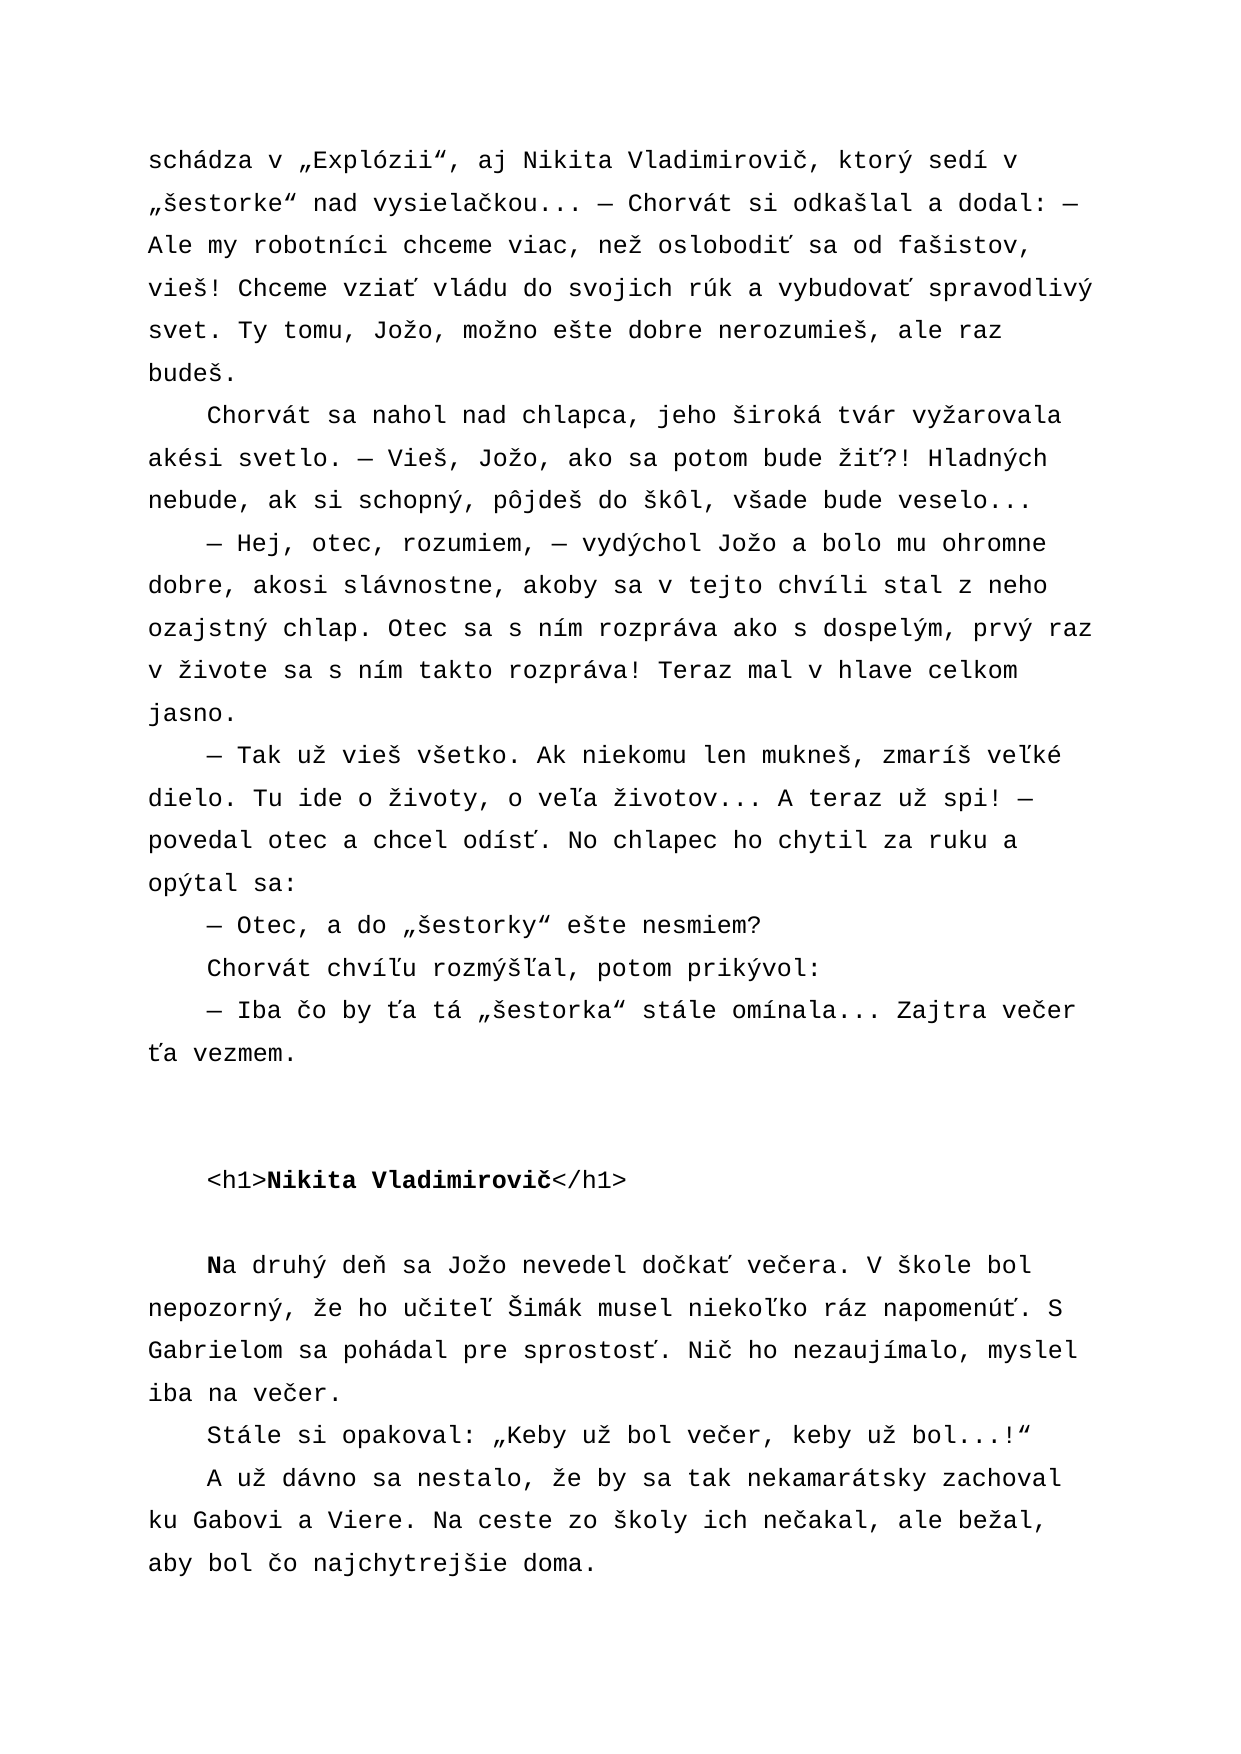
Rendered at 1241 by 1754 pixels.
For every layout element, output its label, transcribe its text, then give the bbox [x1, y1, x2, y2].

text — Hej, otec, rozumiem, — vydýchol Jožo a bolo mu ohromne dobre, akosi slávnostne, akoby sa v tejto chvíli stal z neho ozajstný chlap. Otec sa s ním rozpráva ako s dospelým, prvý raz v živote sa s ním takto rozpráva! Teraz mal v hlave celkom jasno. [148, 530, 1093, 728]
text — Tak už vieš všetko. Ak niekomu len mukneš, zmaríš veľké dielo. Tu ide o životy, o veľa životov... A teraz už spi! — povedal otec a chcel odísť. No chlapec ho chytil za ruku a opýtal sa: [148, 743, 1093, 898]
text Na druhý deň sa Jožo nevedel dočkať večera. V škole bol nepozorný, že ho učiteľ Šimák musel niekoľko ráz napomenúť. S Gabrielom sa pohádal pre sprostosť. Nič ho nezaujímalo, myslel iba na večer. [148, 1253, 1093, 1408]
text A už dávno sa nestalo, že by sa tak nekamarátsky zachoval ku Gabovi a Viere. Na ceste zo školy ich nečakal, ale bežal, aby bol čo najchytrejšie doma. [148, 1465, 1093, 1578]
text Chorvát sa nahol nad chlapca, jeho široká tvár vyžarovala akési svetlo. — Vieš, Jožo, ako sa potom bude žiť?! Hladných nebude, ak si schopný, pôjdeš do škôl, všade bude veselo... [148, 403, 1093, 516]
text <h1>Nikita Vladimirovič</h1> [148, 1168, 1093, 1196]
text — Otec, a do „šestorky“ ešte nesmiem? [148, 913, 1093, 941]
text — Iba čo by ťa tá „šestorka“ stále omínala... Zajtra večer ťa vezmem. [148, 998, 1093, 1068]
text Chorvát chvíľu rozmýšľal, potom prikývol: [148, 955, 1093, 983]
text schádza v „Explózii“, aj Nikita Vladimirovič, ktorý sedí v „šestorke“ nad vysielačkou... — Chorvát si odkašlal a dodal: — Ale my robotníci chceme viac, než oslobodiť sa od fašistov, vieš! Chceme vziať vládu do svojich rúk a vybudovať spravodlivý svet. Ty tomu, Jožo, možno ešte dobre nerozumieš, ale raz budeš. [148, 148, 1093, 388]
text Stále si opakoval: „Keby už bol večer, keby už bol...!“ [148, 1423, 1093, 1451]
